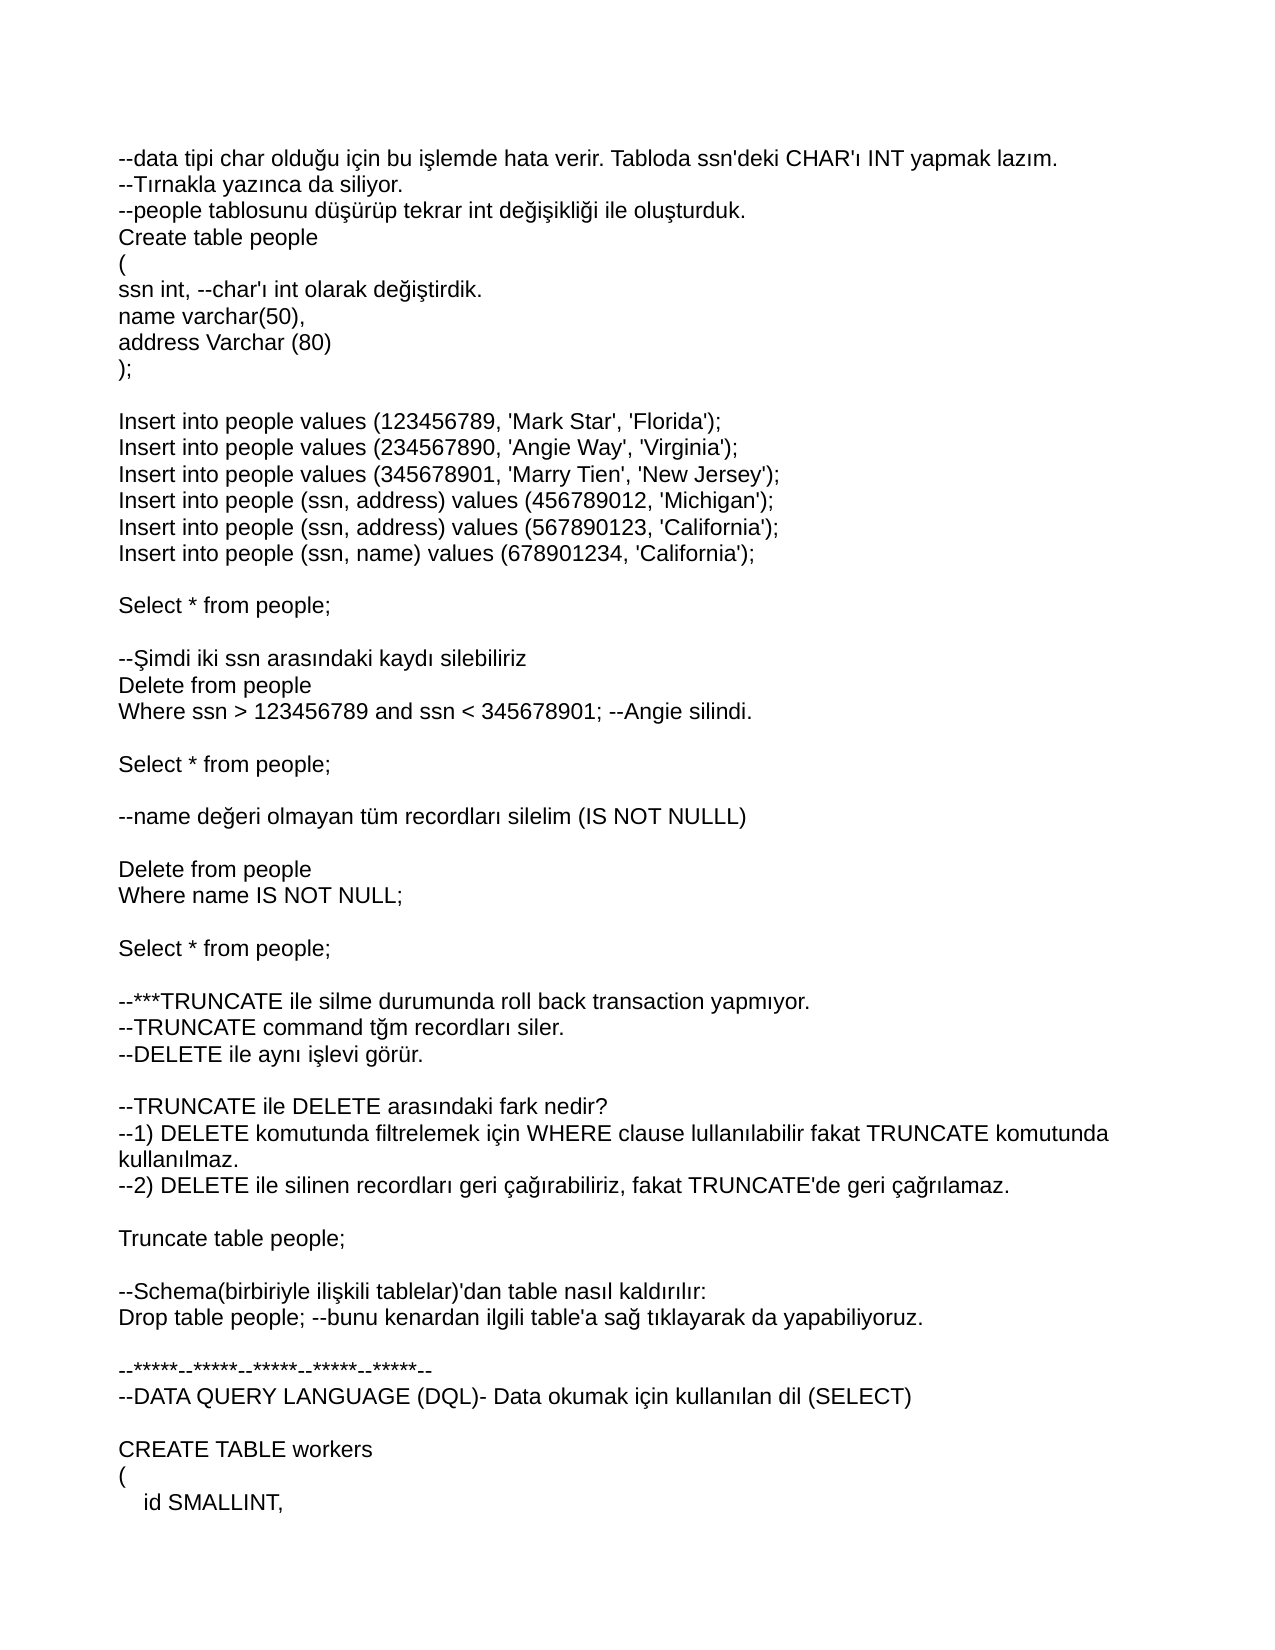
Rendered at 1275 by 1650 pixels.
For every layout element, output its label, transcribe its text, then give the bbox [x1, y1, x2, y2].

text ); [118, 355, 1157, 382]
text ( [118, 1462, 1157, 1488]
text Create table people [118, 223, 1157, 250]
text ( [118, 250, 1157, 276]
text --TRUNCATE ile DELETE arasındaki fark nedir? [118, 1093, 1157, 1119]
text --DELETE ile aynı işlevi görür. [118, 1041, 1157, 1067]
text Insert into people (ssn, name) values (678901234, 'California'); [118, 540, 1157, 566]
text Delete from people [118, 672, 1157, 698]
text Insert into people (ssn, address) values (456789012, 'Michigan'); [118, 487, 1157, 513]
text Where name IS NOT NULL; [118, 882, 1157, 909]
text --Tırnakla yazınca da siliyor. [118, 171, 1157, 197]
text Select * from people; [118, 935, 1157, 961]
text --Şimdi iki ssn arasındaki kaydı silebiliriz [118, 645, 1157, 672]
text --data tipi char olduğu için bu işlemde hata verir. Tabloda ssn'deki CHAR'ı INT yapmak lazım. [118, 144, 1157, 171]
text Drop table people; --bunu kenardan ilgili table'a sağ tıklayarak da yapabiliyoruz. [118, 1304, 1157, 1330]
text name varchar(50), [118, 303, 1157, 329]
text --TRUNCATE command tğm recordları siler. [118, 1014, 1157, 1041]
text Insert into people values (123456789, 'Mark Star', 'Florida'); [118, 408, 1157, 434]
text Truncate table people; [118, 1225, 1157, 1251]
text --name değeri olmayan tüm recordları silelim (IS NOT NULLL) [118, 803, 1157, 830]
text Insert into people (ssn, address) values (567890123, 'California'); [118, 513, 1157, 540]
text Delete from people [118, 856, 1157, 882]
text --Schema(birbiriyle ilişkili tablelar)'dan table nasıl kaldırılır: [118, 1278, 1157, 1304]
text address Varchar (80) [118, 329, 1157, 355]
text Select * from people; [118, 751, 1157, 777]
text --***TRUNCATE ile silme durumunda roll back transaction yapmıyor. [118, 988, 1157, 1014]
text id SMALLINT, [118, 1488, 1157, 1515]
text --DATA QUERY LANGUAGE (DQL)- Data okumak için kullanılan dil (SELECT) [118, 1383, 1157, 1409]
text --2) DELETE ile silinen recordları geri çağırabiliriz, fakat TRUNCATE'de geri çağrılamaz. [118, 1172, 1157, 1199]
text Where ssn > 123456789 and ssn < 345678901; --Angie silindi. [118, 698, 1157, 724]
text --1) DELETE komutunda filtrelemek için WHERE clause lullanılabilir fakat TRUNCATE komutunda kullanılmaz. [118, 1119, 1157, 1172]
text Insert into people values (234567890, 'Angie Way', 'Virginia'); [118, 434, 1157, 461]
text CREATE TABLE workers [118, 1436, 1157, 1462]
text ssn int, --char'ı int olarak değiştirdik. [118, 276, 1157, 303]
text --people tablosunu düşürüp tekrar int değişikliği ile oluşturduk. [118, 197, 1157, 223]
text Insert into people values (345678901, 'Marry Tien', 'New Jersey'); [118, 461, 1157, 487]
text --*****--*****--*****--*****--*****-- [118, 1357, 1157, 1383]
text Select * from people; [118, 592, 1157, 619]
